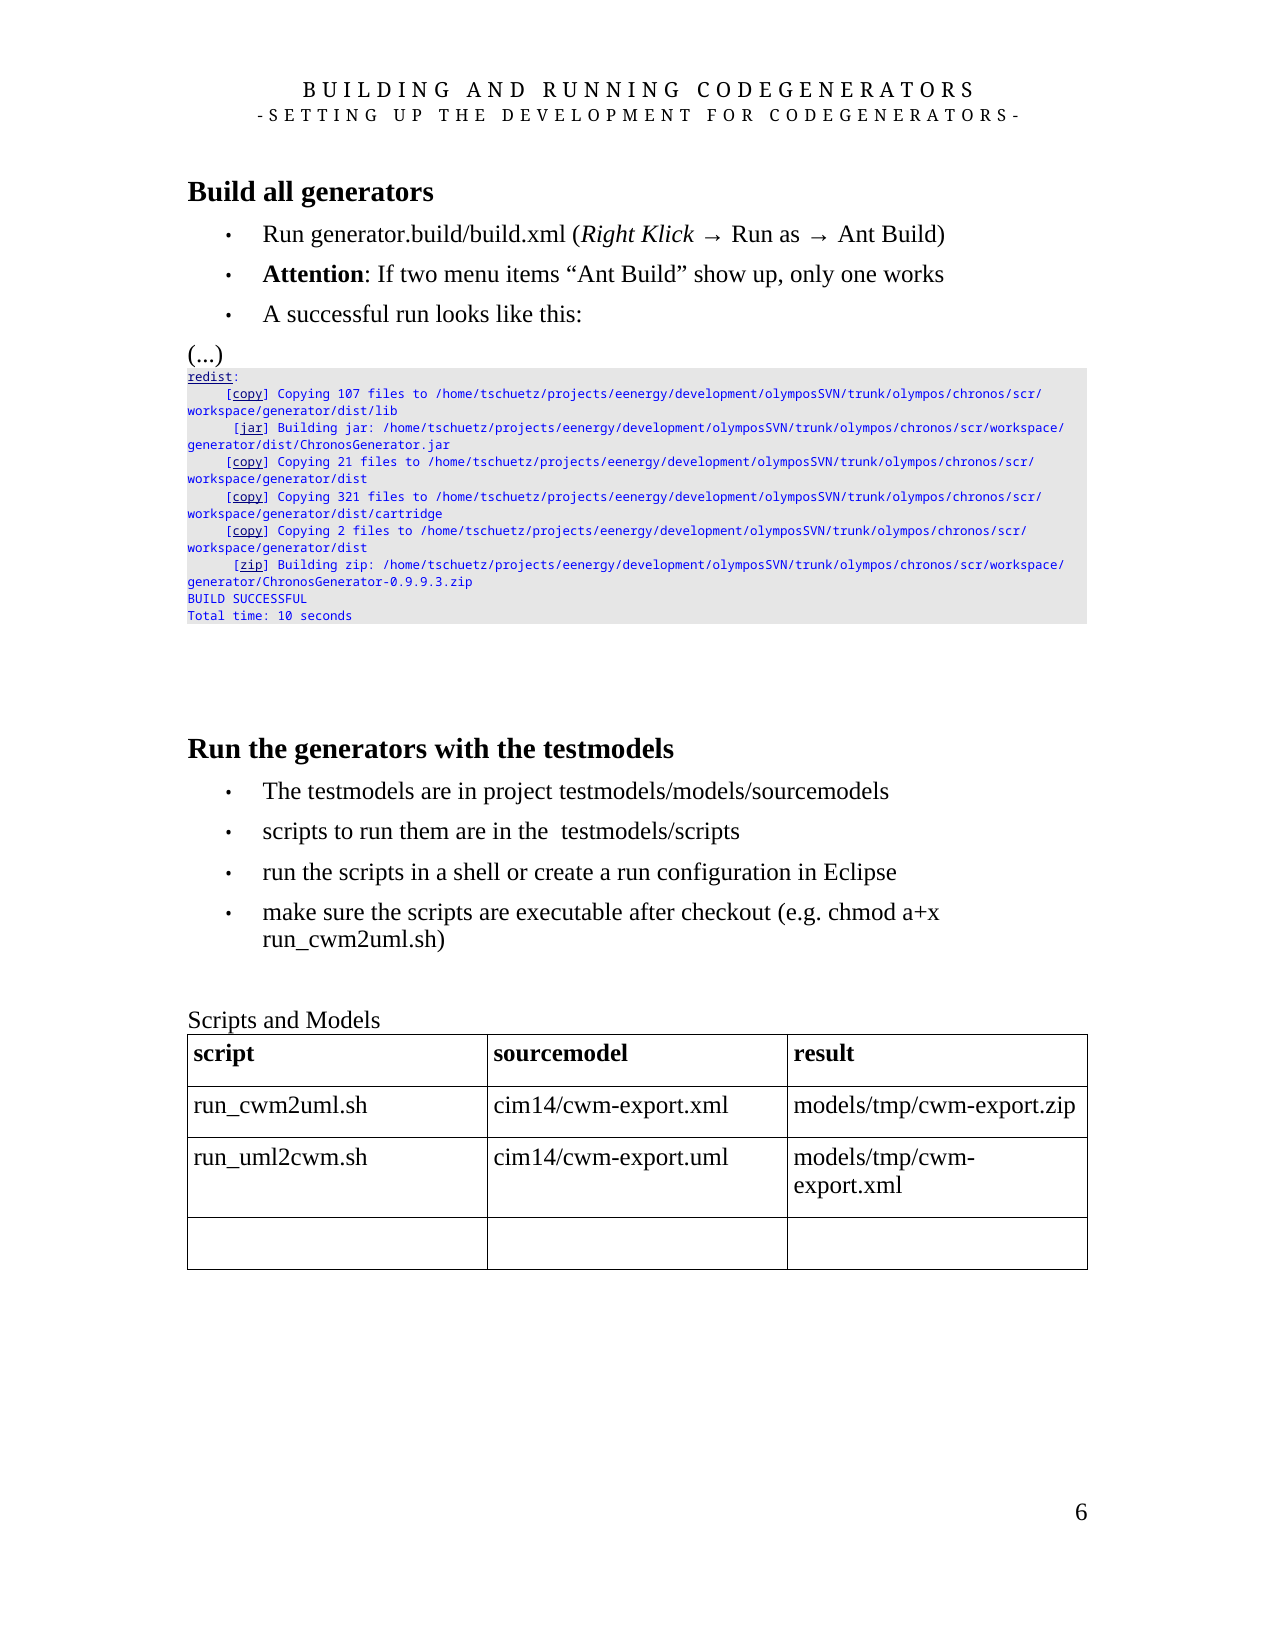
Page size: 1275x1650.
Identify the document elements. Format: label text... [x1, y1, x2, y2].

table_cell run_cwm2uml.sh [188, 1087, 487, 1137]
list make sure the scripts are executable after checkout (e.g. chmod a+x run_cwm2uml.sh) [225, 898, 1087, 953]
list The testmodels are in project testmodels/models/sourcemodels [225, 777, 1087, 805]
text (...) [187, 340, 1087, 368]
table_cell models/tmp/cwm-export.zip [788, 1087, 1087, 1137]
table_cell run_uml2cwm.sh [188, 1138, 487, 1217]
text redist: [187, 368, 1087, 385]
table_header result [788, 1035, 1087, 1086]
table_cell [488, 1218, 787, 1268]
text [copy] Copying 21 files to /home/tschuetz/projects/eenergy/development/olymposSVN/trunk/olympos/chronos/scr/workspace/generator/dist [187, 453, 1087, 488]
list run the scripts in a shell or create a run configuration in Eclipse [225, 858, 1087, 885]
text [zip] Building zip: /home/tschuetz/projects/eenergy/development/olymposSVN/trunk/olympos/chronos/scr/workspace/generator/ChronosGenerator-0.9.9.3.zip [187, 556, 1087, 590]
text [jar] Building jar: /home/tschuetz/projects/eenergy/development/olymposSVN/trunk/olympos/chronos/scr/workspace/generator/dist/ChronosGenerator.jar [187, 419, 1087, 453]
list A successful run looks like this: [225, 300, 1087, 328]
table_cell cim14/cwm-export.uml [488, 1138, 787, 1217]
text Scripts and Models [187, 1006, 1087, 1034]
text [copy] Copying 321 files to /home/tschuetz/projects/eenergy/development/olymposSVN/trunk/olympos/chronos/scr/workspace/generator/dist/cartridge [187, 488, 1087, 522]
subtitle Run the generators with the testmodels [187, 732, 1087, 765]
table_cell models/tmp/cwm-export.xml [788, 1138, 1087, 1217]
table_cell [188, 1218, 487, 1268]
table_cell cim14/cwm-export.xml [488, 1087, 787, 1137]
table_header sourcemodel [488, 1035, 787, 1086]
text Total time: 10 seconds [187, 607, 1087, 624]
table_cell [788, 1218, 1087, 1268]
text [copy] Copying 2 files to /home/tschuetz/projects/eenergy/development/olymposSVN/trunk/olympos/chronos/scr/workspace/generator/dist [187, 522, 1087, 556]
list Run generator.build/build.xml (Right Klick → Run as → Ant Build) [225, 220, 1087, 247]
list scripts to run them are in the testmodels/scripts [225, 817, 1087, 845]
text [copy] Copying 107 files to /home/tschuetz/projects/eenergy/development/olymposSVN/trunk/olympos/chronos/scr/workspace/generator/dist/lib [187, 385, 1087, 419]
list Attention: If two menu items “Ant Build” show up, only one works [225, 260, 1087, 288]
subtitle Build all generators [187, 175, 1087, 207]
table_header script [188, 1035, 487, 1086]
text BUILD SUCCESSFUL [187, 590, 1087, 607]
